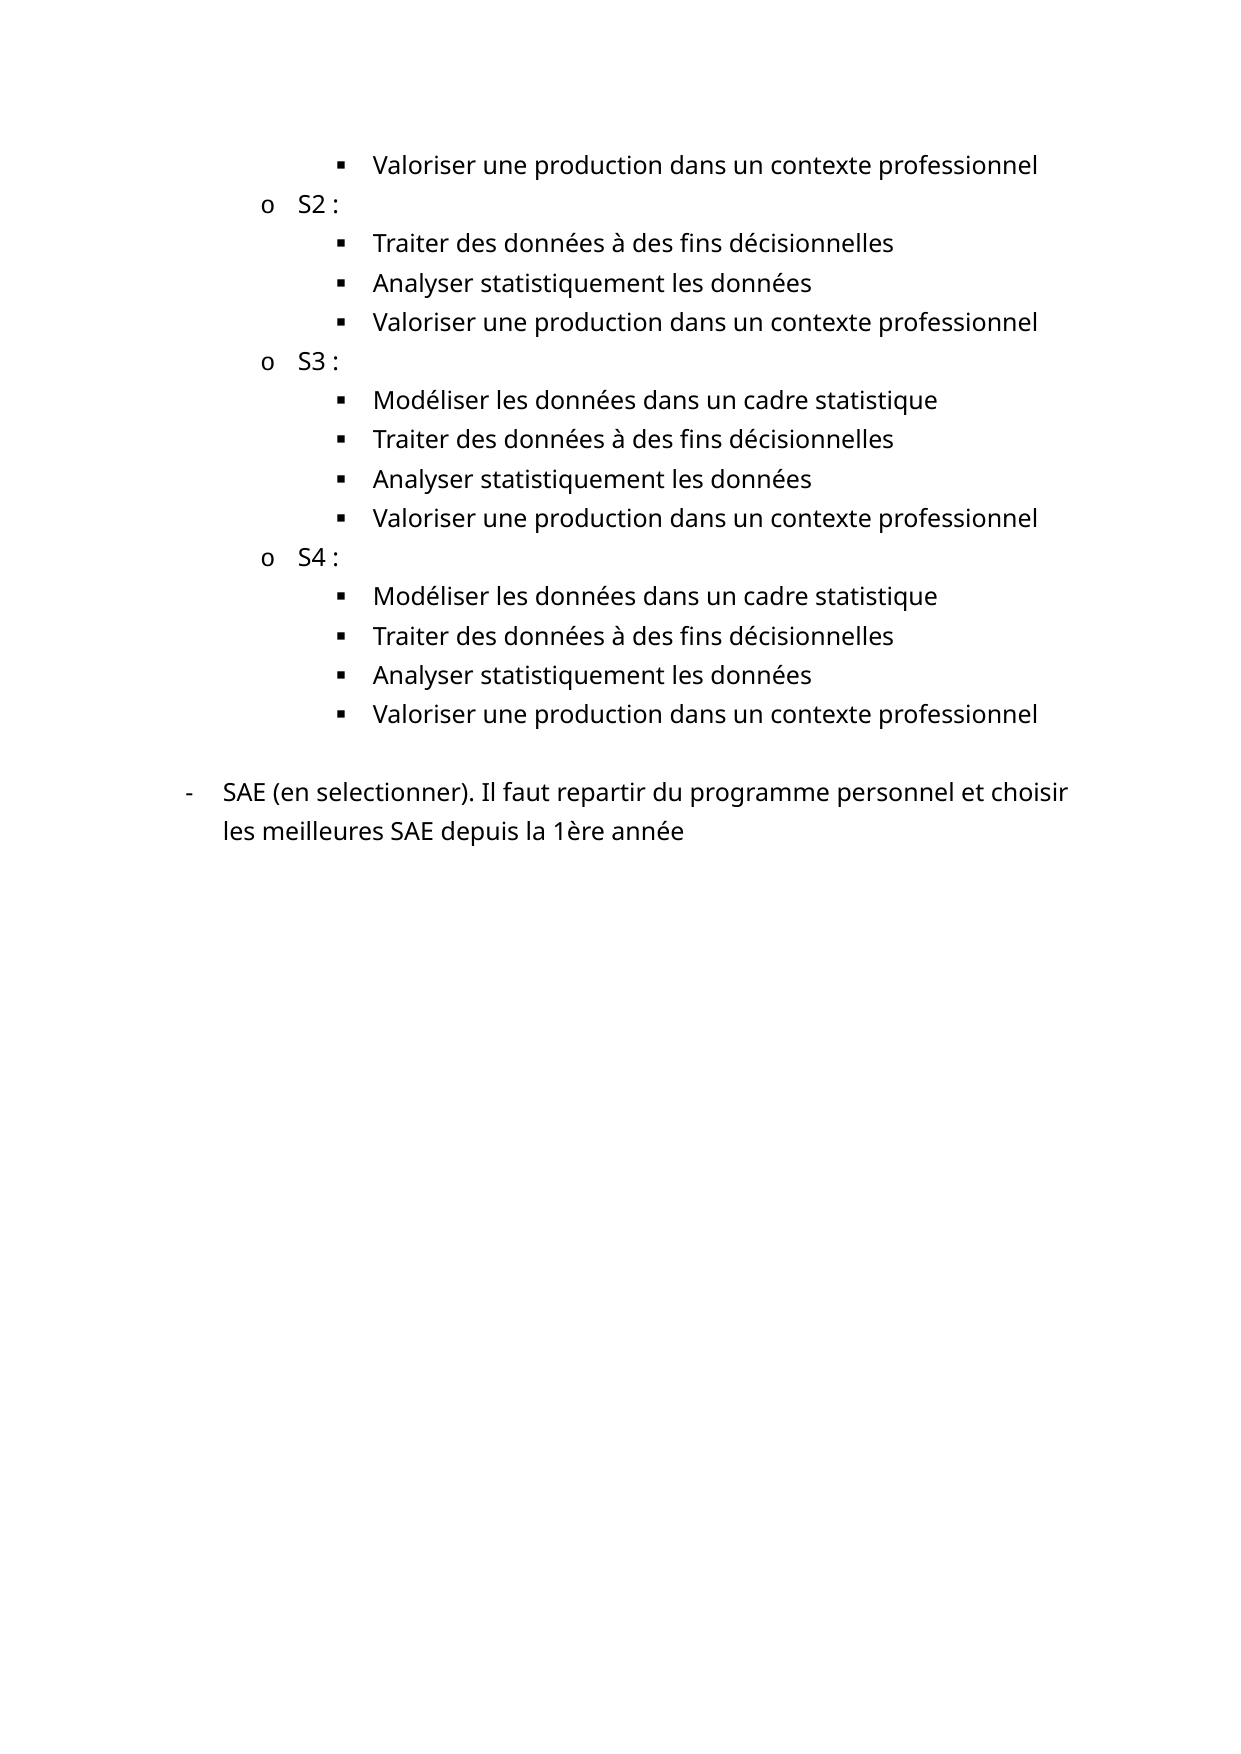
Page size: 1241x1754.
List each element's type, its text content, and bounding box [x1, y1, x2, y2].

list Valoriser une production dans un contexte professionnel [335, 501, 1093, 534]
list Analyser statistiquement les données [335, 657, 1093, 691]
list Analyser statistiquement les données [335, 265, 1093, 299]
list Valoriser une production dans un contexte professionnel [335, 304, 1093, 338]
list Analyser statistiquement les données [335, 461, 1093, 495]
list SAE (en selectionner). Il faut repartir du programme personnel et choisir les meilleures SAE depuis la 1ère année [185, 775, 1093, 848]
list Valoriser une production dans un contexte professionnel [335, 148, 1093, 182]
list Traiter des données à des fins décisionnelles [335, 422, 1093, 456]
list Traiter des données à des fins décisionnelles [335, 618, 1093, 652]
list Modéliser les données dans un cadre statistique [335, 383, 1093, 417]
list Valoriser une production dans un contexte professionnel [335, 697, 1093, 731]
list S3 : [260, 344, 1093, 378]
list Traiter des données à des fins décisionnelles [335, 226, 1093, 260]
list Modéliser les données dans un cadre statistique [335, 579, 1093, 613]
list S2 : [260, 187, 1093, 221]
list S4 : [260, 540, 1093, 574]
